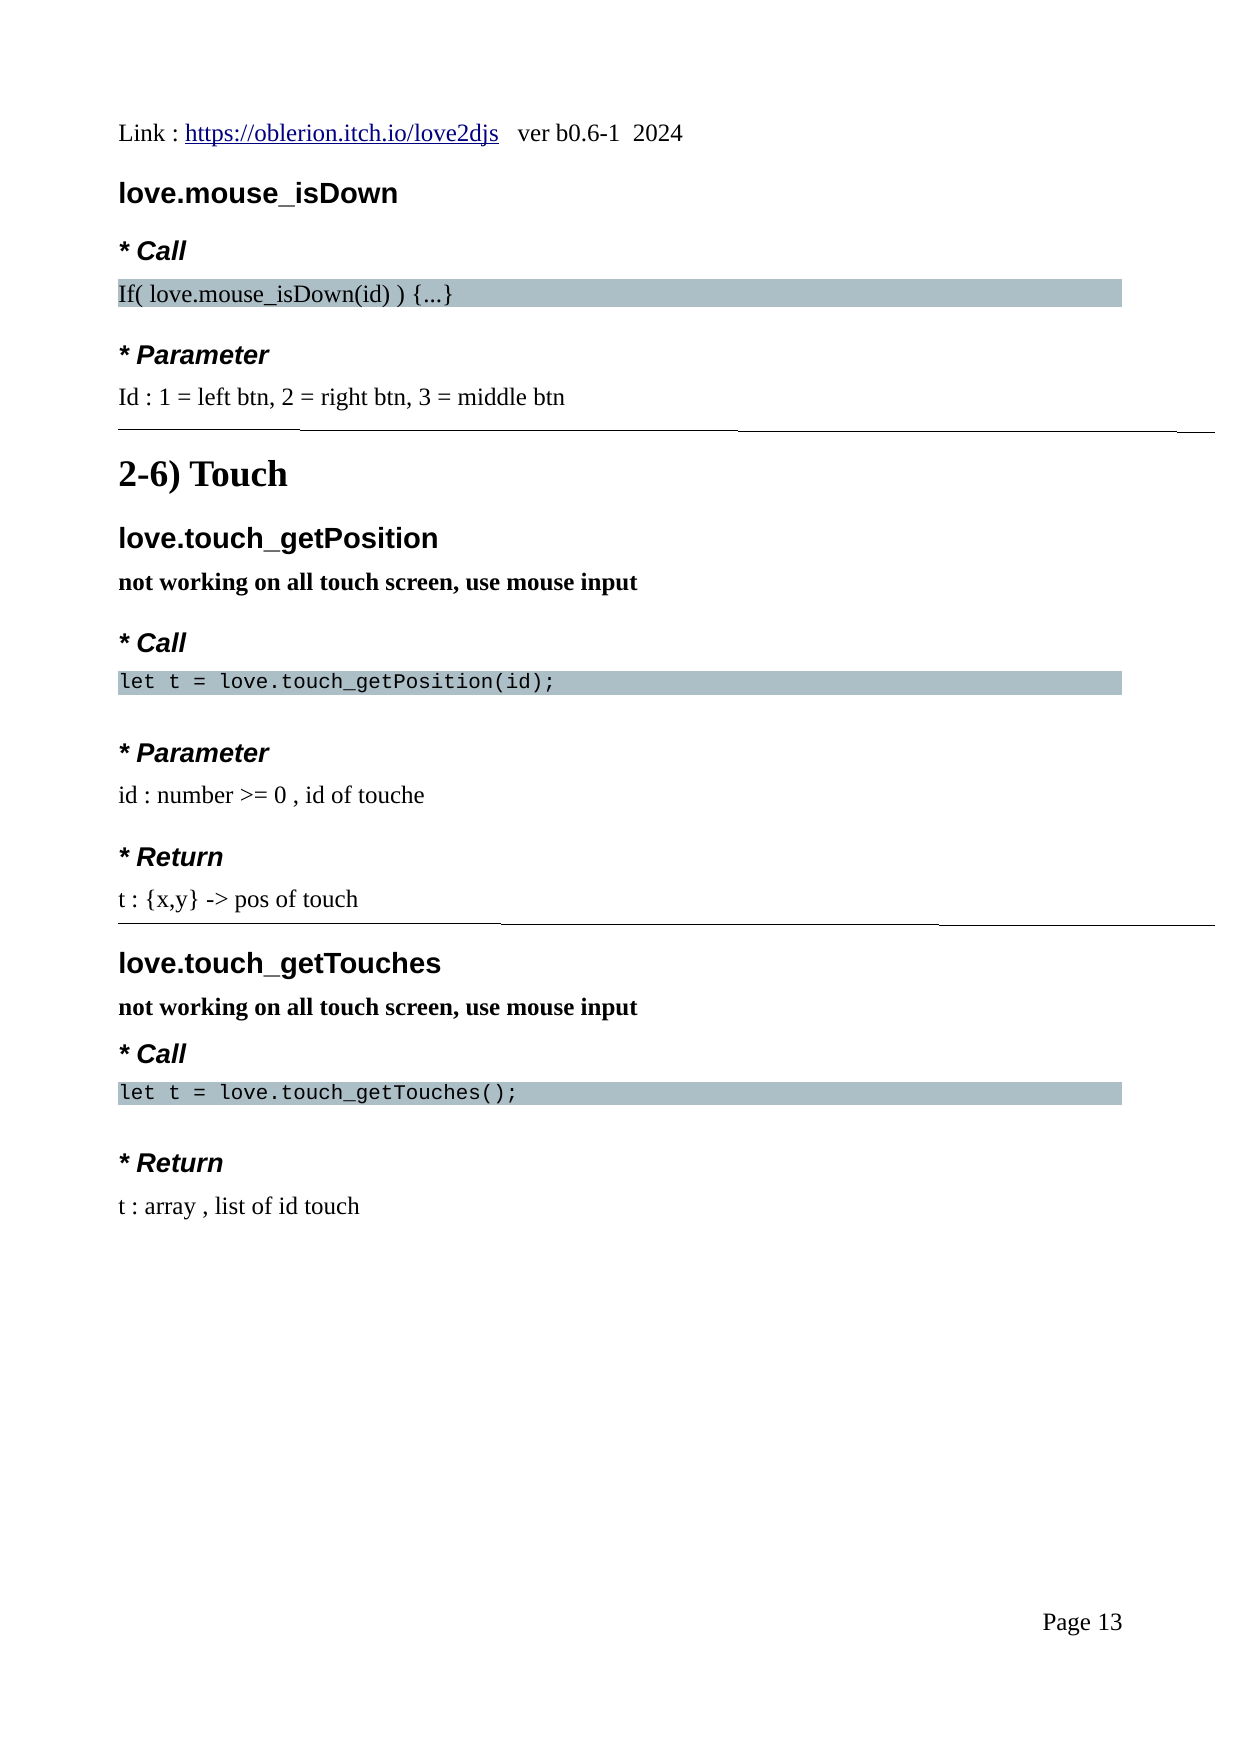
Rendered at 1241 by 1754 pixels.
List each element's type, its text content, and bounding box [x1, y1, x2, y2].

text let t = love.touch_getPosition(id); [118, 671, 1122, 695]
subtitle 2-6) Touch [118, 451, 1122, 494]
subtitle * Return [118, 841, 1122, 872]
text let t = love.touch_getTouches(); [118, 1082, 1122, 1105]
text t : array , list of id touch [118, 1191, 1122, 1220]
text Id : 1 = left btn, 2 = right btn, 3 = middle btn [118, 382, 1122, 411]
subtitle * Parameter [118, 339, 1122, 370]
text id : number >= 0 , id of touche [118, 780, 1122, 809]
subtitle love.touch_getTouches [118, 946, 1122, 980]
subtitle * Call [118, 627, 1122, 658]
subtitle love.mouse_isDown [118, 176, 1122, 210]
text not working on all touch screen, use mouse input [118, 567, 1122, 596]
text t : {x,y} -> pos of touch [118, 884, 1122, 913]
text If( love.mouse_isDown(id) ) {...} [118, 279, 1122, 307]
subtitle * Parameter [118, 737, 1122, 768]
subtitle * Call [118, 235, 1122, 266]
subtitle * Return [118, 1147, 1122, 1179]
subtitle * Call [118, 1038, 1122, 1069]
subtitle love.touch_getPosition [118, 521, 1122, 555]
text not working on all touch screen, use mouse input [118, 992, 1122, 1021]
